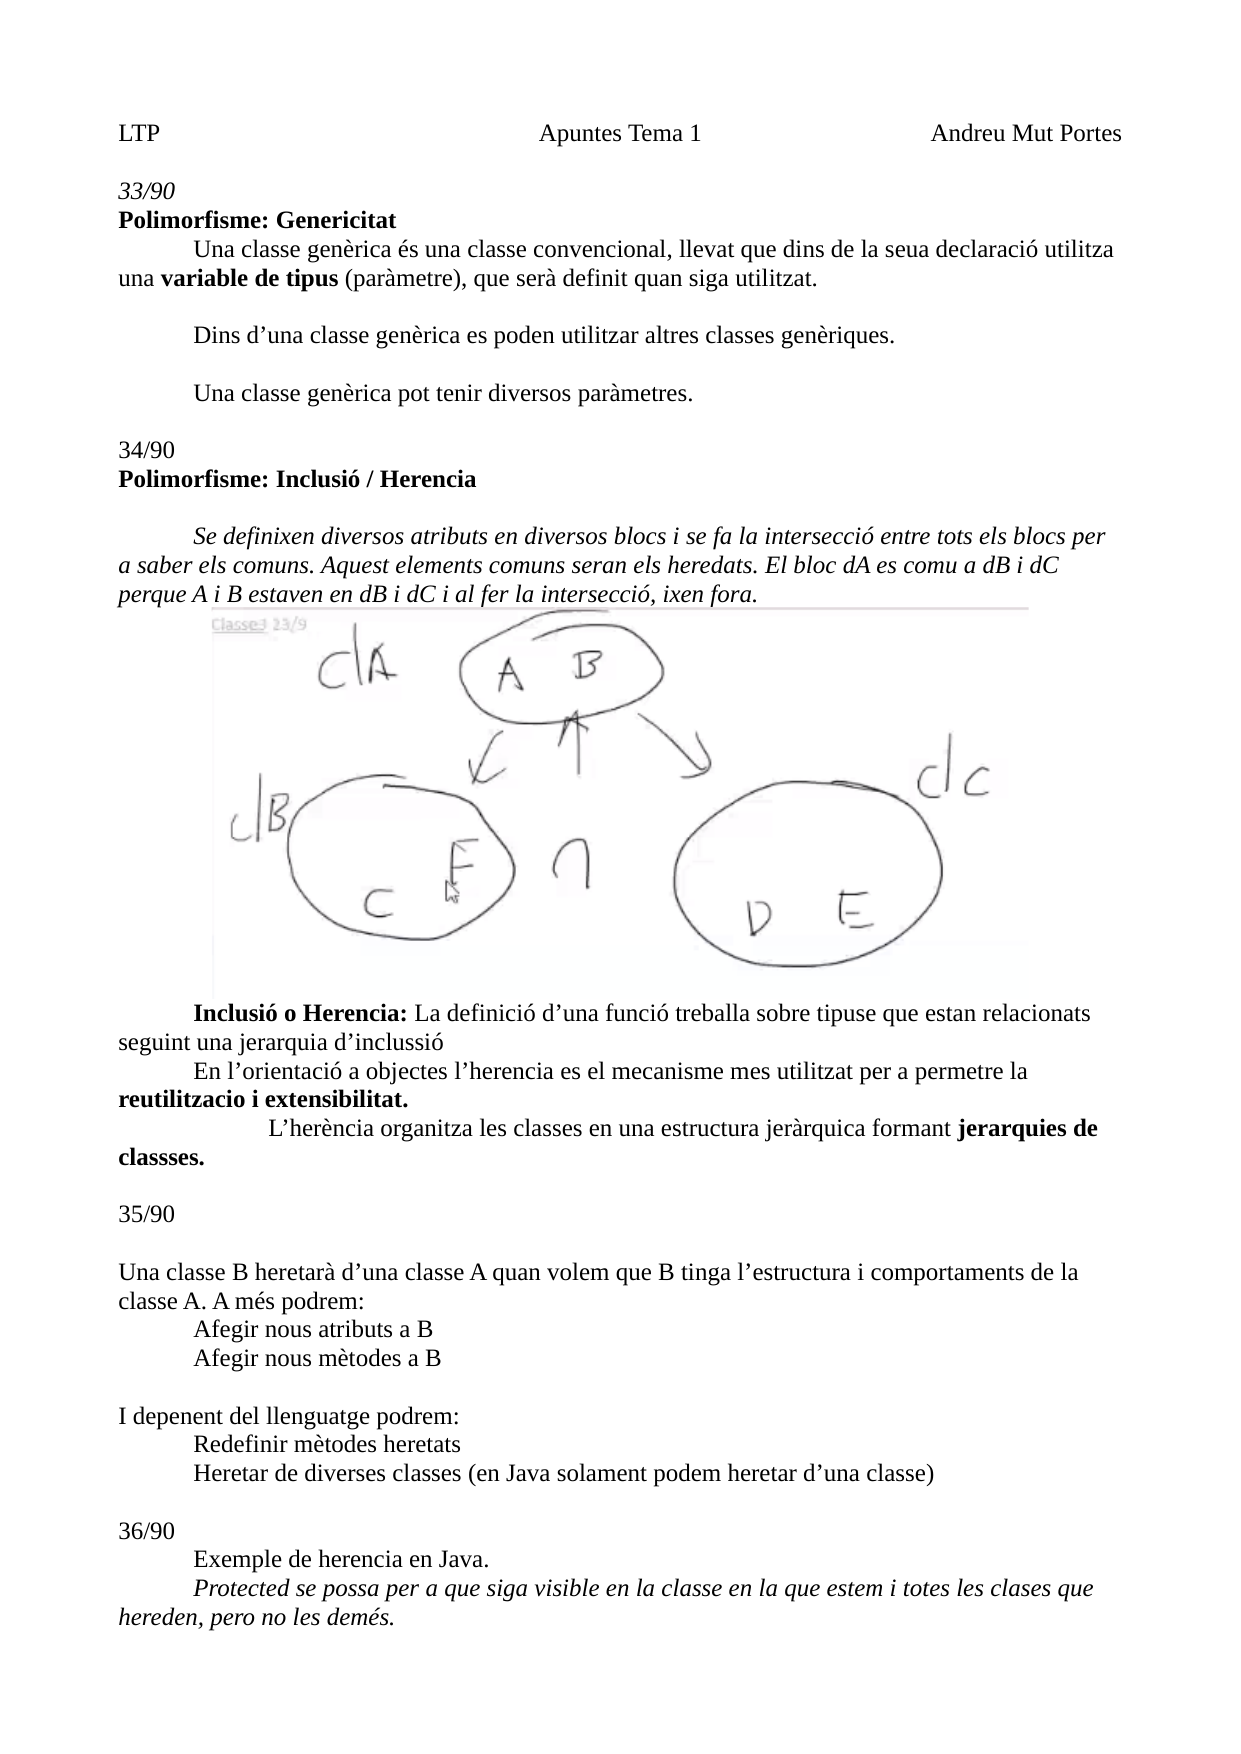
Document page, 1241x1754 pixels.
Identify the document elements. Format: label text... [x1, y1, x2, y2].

text Afegir nous atributs a B [118, 1314, 1122, 1343]
text Protected se possa per a que siga visible en la classe en la que estem i totes les clases que hereden, pero no les demés. [118, 1573, 1122, 1631]
text 36/90 [118, 1516, 1122, 1544]
text Polimorfisme: Inclusió / Herencia [118, 464, 1122, 493]
text Exemple de herencia en Java. [118, 1544, 1122, 1573]
text Una classe genèrica és una classe convencional, llevat que dins de la seua declaració utilitza una variable de tipus (paràmetre), que serà definit quan siga utilitzat. [118, 234, 1122, 291]
text Polimorfisme: Genericitat [118, 205, 1122, 234]
text Heretar de diverses classes (en Java solament podem heretar d’una classe) [118, 1458, 1122, 1487]
text Inclusió o Herencia: La definició d’una funció treballa sobre tipuse que estan relacionats seguint una jerarquia d’inclussió [118, 608, 1122, 1056]
text 33/90 [118, 176, 1122, 205]
picture [211, 607, 1029, 999]
text 35/90 [118, 1199, 1122, 1228]
text 34/90 [118, 435, 1122, 464]
text Se definixen diversos atributs en diversos blocs i se fa la intersecció entre tots els blocs per a saber els comuns. Aquest elements comuns seran els heredats. El bloc dA es comu a dB i dC perque A i B estaven en dB i dC i al fer la intersecció, ixen fora. [118, 521, 1122, 608]
text Una classe B heretarà d’una classe A quan volem que B tinga l’estructura i comportaments de la classe A. A més podrem: [118, 1257, 1122, 1314]
text I depenent del llenguatge podrem: [118, 1401, 1122, 1429]
text Afegir nous mètodes a B [118, 1343, 1122, 1372]
text Redefinir mètodes heretats [118, 1429, 1122, 1458]
text En l’orientació a objectes l’herencia es el mecanisme mes utilitzat per a permetre la reutilitzacio i extensibilitat. [118, 1056, 1122, 1113]
text Una classe genèrica pot tenir diversos paràmetres. [118, 378, 1122, 406]
text Dins d’una classe genèrica es poden utilitzar altres classes genèriques. [118, 320, 1122, 349]
text L’herència organitza les classes en una estructura jeràrquica formant jerarquies de classses. [118, 1113, 1122, 1171]
